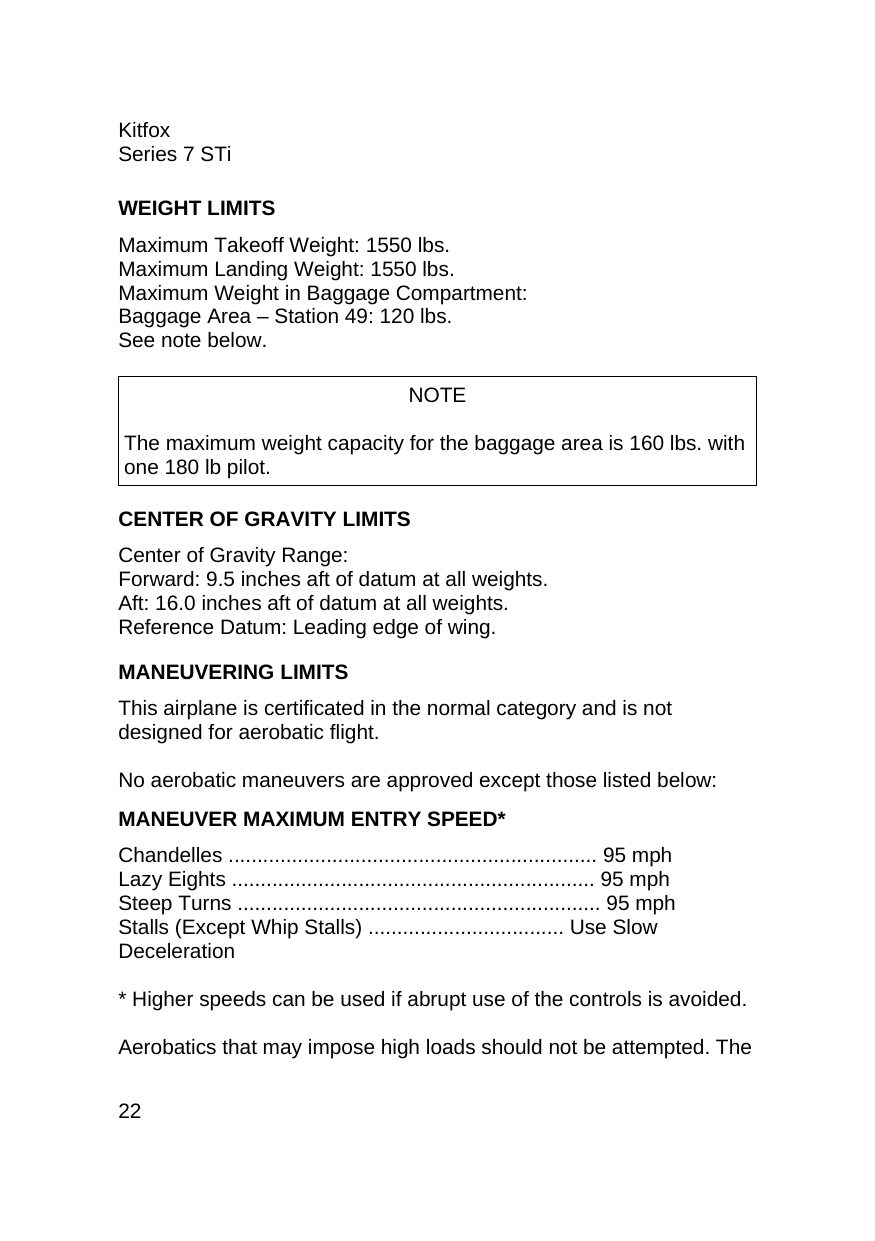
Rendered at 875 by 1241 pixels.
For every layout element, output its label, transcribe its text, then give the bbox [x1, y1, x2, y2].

text Baggage Area – Station 49: 120 lbs. [118, 304, 756, 328]
text Aft: 16.0 inches aft of datum at all weights. [118, 591, 756, 615]
text Steep Turns ............................................................... 95 mph [118, 891, 756, 915]
text Maximum Takeoff Weight: 1550 lbs. [118, 232, 756, 256]
text See note below. [118, 328, 756, 352]
text Maximum Landing Weight: 1550 lbs. [118, 256, 756, 280]
text Stalls (Except Whip Stalls) .................................. Use Slow Deceleration [118, 915, 756, 963]
text Reference Datum: Leading edge of wing. [118, 615, 756, 639]
subtitle CENTER OF GRAVITY LIMITS [118, 506, 756, 530]
text Aerobatics that may impose high loads should not be attempted. The [118, 1034, 756, 1058]
text Maximum Weight in Baggage Compartment: [118, 280, 756, 304]
text Chandelles ................................................................ 95 mph [118, 843, 756, 867]
text This airplane is certificated in the normal category and is not designed for aerobatic flight. [118, 696, 756, 744]
subtitle WEIGHT LIMITS [118, 196, 756, 220]
text No aerobatic maneuvers are approved except those listed below: [118, 768, 756, 792]
text Forward: 9.5 inches aft of datum at all weights. [118, 567, 756, 591]
text Lazy Eights ............................................................... 95 mph [118, 867, 756, 891]
subtitle MANEUVER MAXIMUM ENTRY SPEED* [118, 806, 756, 830]
text Center of Gravity Range: [118, 543, 756, 567]
table_header NOTE The maximum weight capacity for the baggage area is 160 lbs. with one 180 lb pilot. [119, 377, 756, 484]
text * Higher speeds can be used if abrupt use of the controls is avoided. [118, 987, 756, 1011]
subtitle MANEUVERING LIMITS [118, 659, 756, 683]
